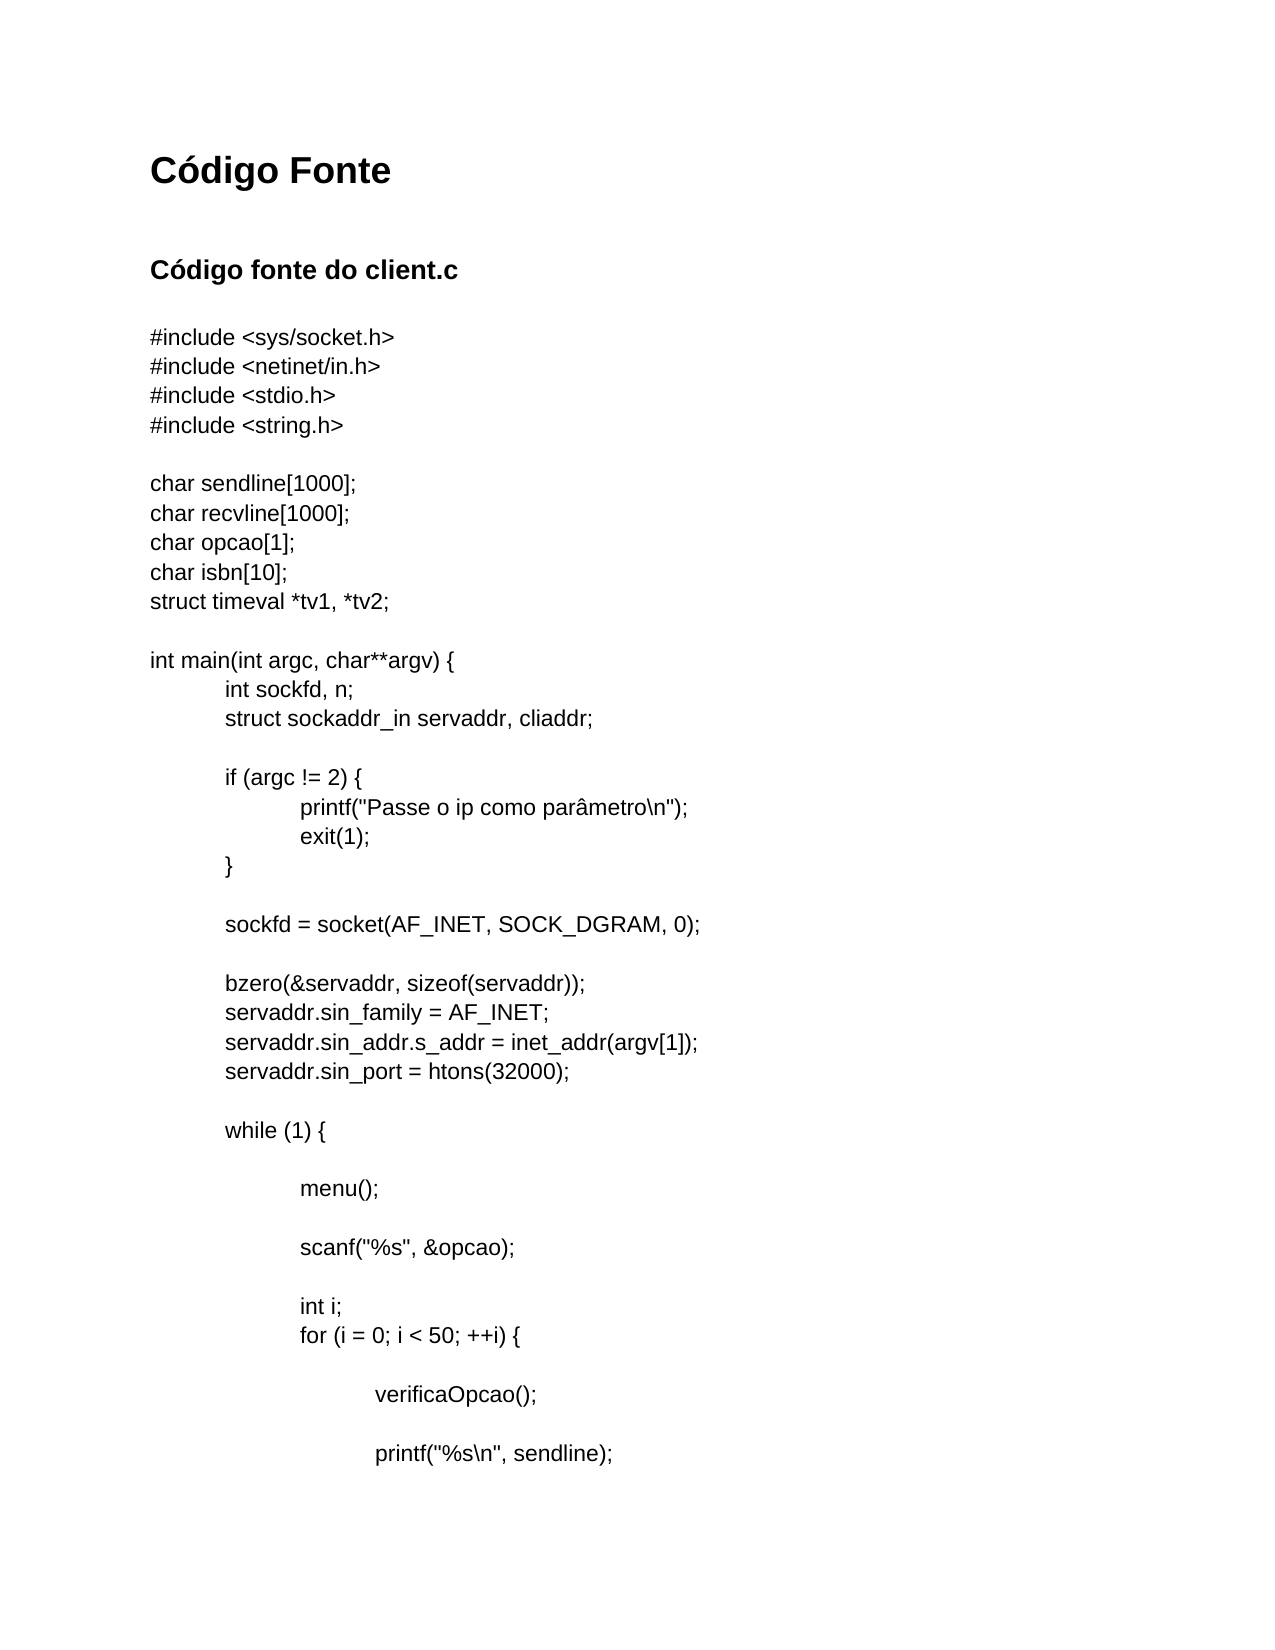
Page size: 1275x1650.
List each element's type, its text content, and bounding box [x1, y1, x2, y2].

text servaddr.sin_addr.s_addr = inet_addr(argv[1]); [150, 1029, 1125, 1055]
text char opcao[1]; [150, 530, 1125, 555]
text #include <netinet/in.h> [150, 353, 1125, 379]
text bzero(&servaddr, sizeof(servaddr)); [150, 970, 1125, 996]
subtitle Código Fonte [150, 150, 1125, 192]
text exit(1); [150, 823, 1125, 849]
text int main(int argc, char**argv) { [150, 647, 1125, 673]
text sockfd = socket(AF_INET, SOCK_DGRAM, 0); [150, 912, 1125, 937]
text #include <string.h> [150, 412, 1125, 438]
text servaddr.sin_family = AF_INET; [150, 1000, 1125, 1025]
text while (1) { [150, 1117, 1125, 1143]
text servaddr.sin_port = htons(32000); [150, 1058, 1125, 1084]
text #include <stdio.h> [150, 383, 1125, 408]
text char recvline[1000]; [150, 500, 1125, 526]
text if (argc != 2) { [150, 765, 1125, 790]
text menu(); [150, 1176, 1125, 1202]
text Código fonte do client.c [150, 254, 1125, 285]
text struct sockaddr_in servaddr, cliaddr; [150, 706, 1125, 732]
text printf("Passe o ip como parâmetro\n"); [150, 794, 1125, 820]
text int sockfd, n; [150, 677, 1125, 702]
text #include <sys/socket.h> [150, 324, 1125, 350]
text int i; [150, 1293, 1125, 1319]
text char sendline[1000]; [150, 471, 1125, 497]
text printf("%s\n", sendline); [150, 1440, 1125, 1466]
text scanf("%s", &opcao); [150, 1235, 1125, 1260]
text } [150, 853, 1125, 878]
text char isbn[10]; [150, 559, 1125, 585]
text for (i = 0; i < 50; ++i) { [150, 1323, 1125, 1348]
text struct timeval *tv1, *tv2; [150, 588, 1125, 614]
text verificaOpcao(); [150, 1382, 1125, 1407]
